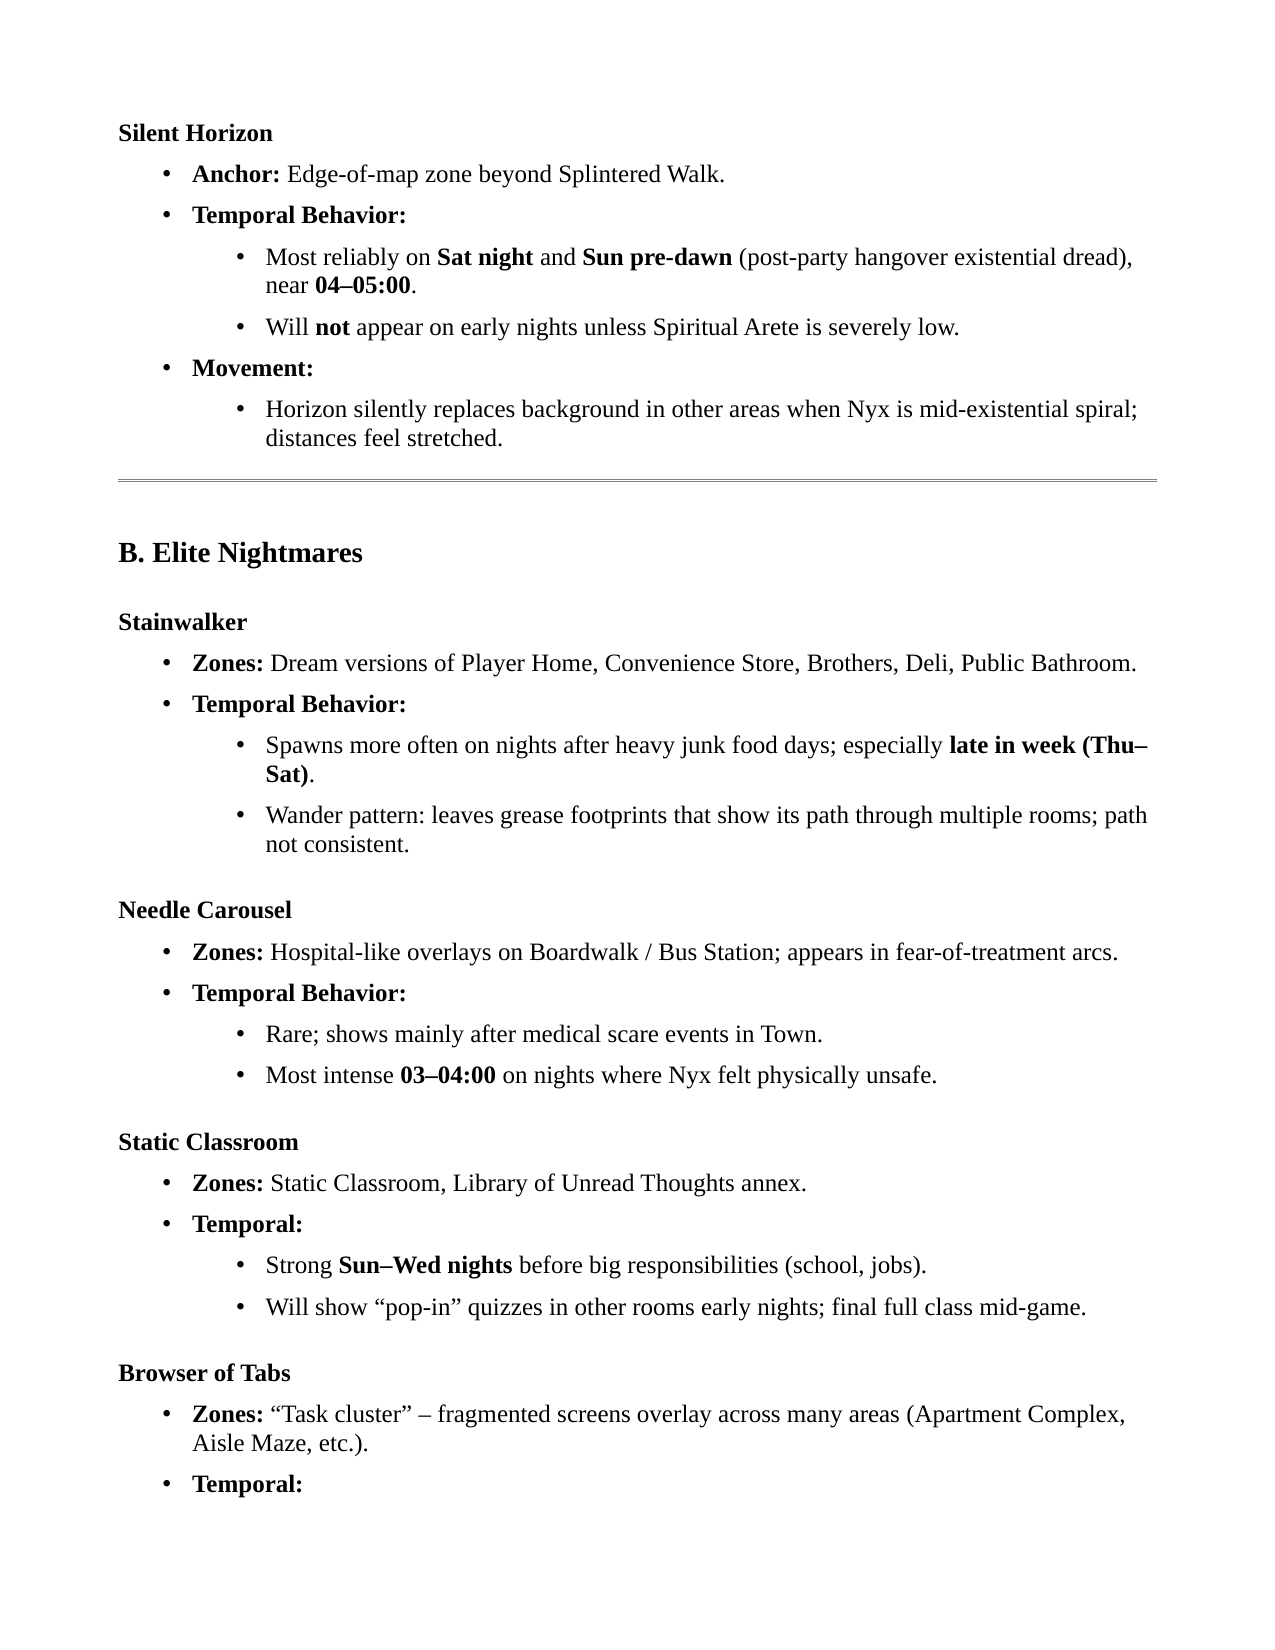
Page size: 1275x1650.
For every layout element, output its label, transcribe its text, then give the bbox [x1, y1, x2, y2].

list Temporal Behavior: [162, 978, 1157, 1007]
list Most intense 03–04:00 on nights where Nyx felt physically unsafe. [236, 1060, 1157, 1089]
list Anchor: Edge-of-map zone beyond Splintered Walk. [162, 159, 1157, 188]
list Movement: [162, 353, 1157, 382]
list Temporal Behavior: [162, 689, 1157, 718]
list Spawns more often on nights after heavy junk food days; especially late in week (Thu–Sat). [236, 730, 1157, 788]
subtitle Browser of Tabs [118, 1358, 1157, 1387]
list Will not appear on early nights unless Spiritual Arete is severely low. [236, 312, 1157, 341]
list Zones: Static Classroom, Library of Unread Thoughts annex. [162, 1168, 1157, 1197]
subtitle Silent Horizon [118, 118, 1157, 147]
list Wander pattern: leaves grease footprints that show its path through multiple rooms; path not consistent. [236, 800, 1157, 858]
subtitle B. Elite Nightmares [118, 536, 1157, 569]
list Temporal Behavior: [162, 201, 1157, 229]
list Most reliably on Sat night and Sun pre-dawn (post-party hangover existential dread), near 04–05:00. [236, 242, 1157, 299]
list Zones: Hospital-like overlays on Boardwalk / Bus Station; appears in fear-of-treatment arcs. [162, 937, 1157, 965]
list Horizon silently replaces background in other areas when Nyx is mid-existential spiral; distances feel stretched. [236, 394, 1157, 452]
list Temporal: [162, 1469, 1157, 1498]
list Zones: “Task cluster” – fragmented screens overlay across many areas (Apartment Complex, Aisle Maze, etc.). [162, 1399, 1157, 1457]
subtitle Stainwalker [118, 607, 1157, 635]
list Will show “pop-in” quizzes in other rooms early nights; final full class mid-game. [236, 1292, 1157, 1320]
list Strong Sun–Wed nights before big responsibilities (school, jobs). [236, 1250, 1157, 1279]
subtitle Static Classroom [118, 1127, 1157, 1155]
list Zones: Dream versions of Player Home, Convenience Store, Brothers, Deli, Public Bathroom. [162, 648, 1157, 677]
subtitle Needle Carousel [118, 895, 1157, 924]
list Temporal: [162, 1209, 1157, 1238]
list Rare; shows mainly after medical scare events in Town. [236, 1019, 1157, 1048]
